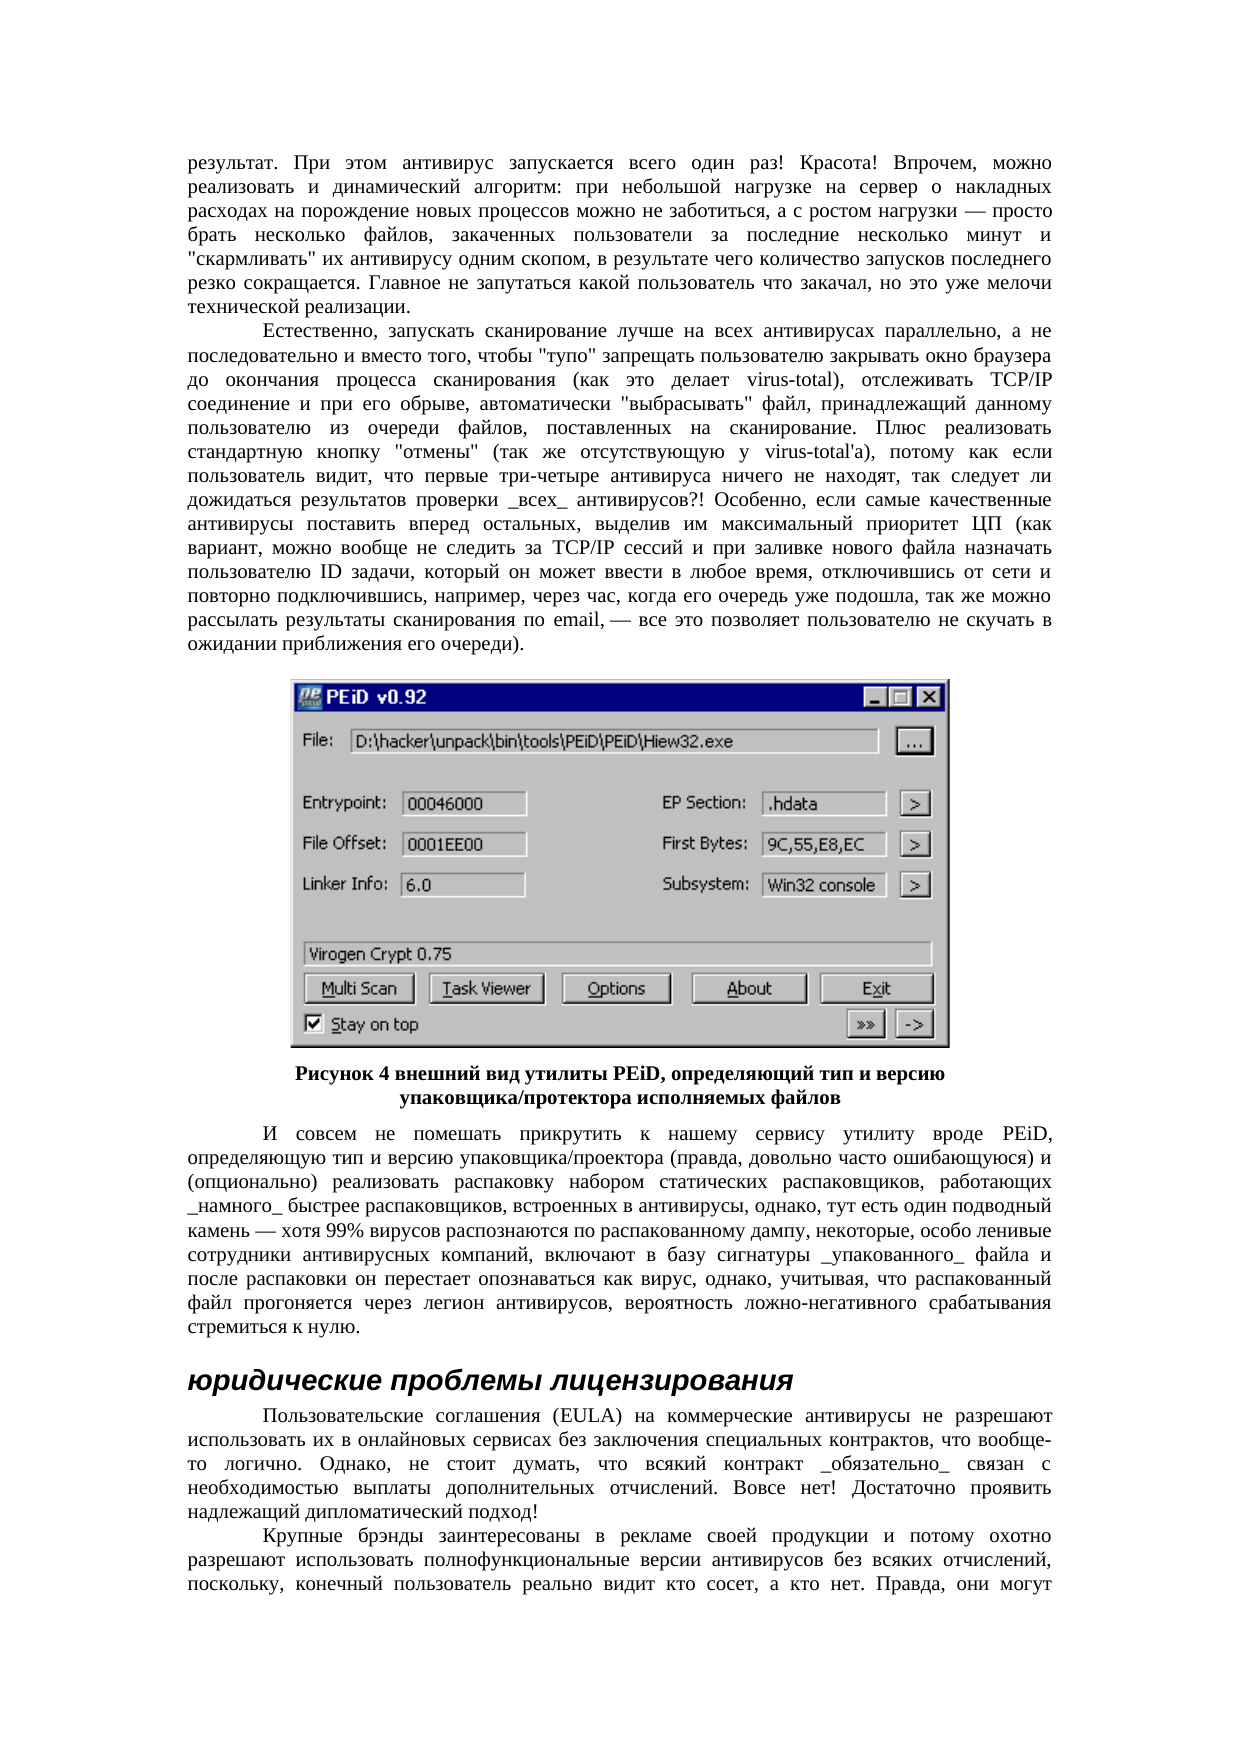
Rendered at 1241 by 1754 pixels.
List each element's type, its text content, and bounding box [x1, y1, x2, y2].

text Пользовательские соглашения (EULA) на коммерческие антивирусы не разрешают использовать их в онлайновых сервисах без заключения специальных контрактов, что вообще-то логично. Однако, не стоит думать, что всякий контракт _обязательно_ связан с необходимостью выплаты дополнительных отчислений. Вовсе нет! Достаточно проявить надлежащий дипломатический подход! [187, 1403, 1053, 1523]
text Крупные брэнды заинтересованы в рекламе своей продукции и потому охотно разрешают использовать полнофункциональные версии антивирусов без всяких отчислений, поскольку, конечный пользователь реально видит кто сосет, а кто нет. Правда, они могут [187, 1523, 1053, 1595]
picture [290, 679, 950, 1048]
subtitle юридические проблемы лицензирования [187, 1363, 1053, 1396]
text Рисунок 4 внешний вид утилиты PEiD, определяющий тип и версию упаковщика/протектора исполняемых файлов [187, 1061, 1053, 1109]
text результат. При этом антивирус запускается всего один раз! Красота! Впрочем, можно реализовать и динамический алгоритм: при небольшой нагрузке на сервер о накладных расходах на порождение новых процессов можно не заботиться, а с ростом нагрузки — просто брать несколько файлов, закаченных пользователи за последние несколько минут и "скармливать" их антивирусу одним скопом, в результате чего количество запусков последнего резко сокращается. Главное не запутаться какой пользователь что закачал, но это уже мелочи технической реализации. [187, 150, 1053, 318]
text И совсем не помешать прикрутить к нашему сервису утилиту вроде PEiD, определяющую тип и версию упаковщика/проектора (правда, довольно часто ошибающуюся) и (опционально) реализовать распаковку набором статических распаковщиков, работающих _намного_ быстрее распаковщиков, встроенных в антивирусы, однако, тут есть один подводный камень — хотя 99% вирусов распознаются по распакованному дампу, некоторые, особо ленивые сотрудники антивирусных компаний, включают в базу сигнатуры _упакованного_ файла и после распаковки он перестает опознаваться как вирус, однако, учитывая, что распакованный файл прогоняется через легион антивирусов, вероятность ложно-негативного срабатывания стремиться к нулю. [187, 1121, 1053, 1338]
text Естественно, запускать сканирование лучше на всех антивирусах параллельно, а не последовательно и вместо того, чтобы "тупо" запрещать пользователю закрывать окно браузера до окончания процесса сканирования (как это делает virus-total), отслеживать TCP/IP соединение и при его обрыве, автоматически "выбрасывать" файл, принадлежащий данному пользователю из очереди файлов, поставленных на сканирование. Плюс реализовать стандартную кнопку "отмены" (так же отсутствующую у virus-total'а), потому как если пользователь видит, что первые три-четыре антивируса ничего не находят, так следует ли дожидаться результатов проверки _всех_ антивирусов?! Особенно, если самые качественные антивирусы поставить вперед остальных, выделив им максимальный приоритет ЦП (как вариант, можно вообще не следить за TCP/IP сессий и при заливке нового файла назначать пользователю ID задачи, который он может ввести в любое время, отключившись от сети и повторно подключившись, например, через час, когда его очередь уже подошла, так же можно рассылать результаты сканирования по email, — все это позволяет пользователю не скучать в ожидании приближения его очереди). [187, 318, 1053, 655]
